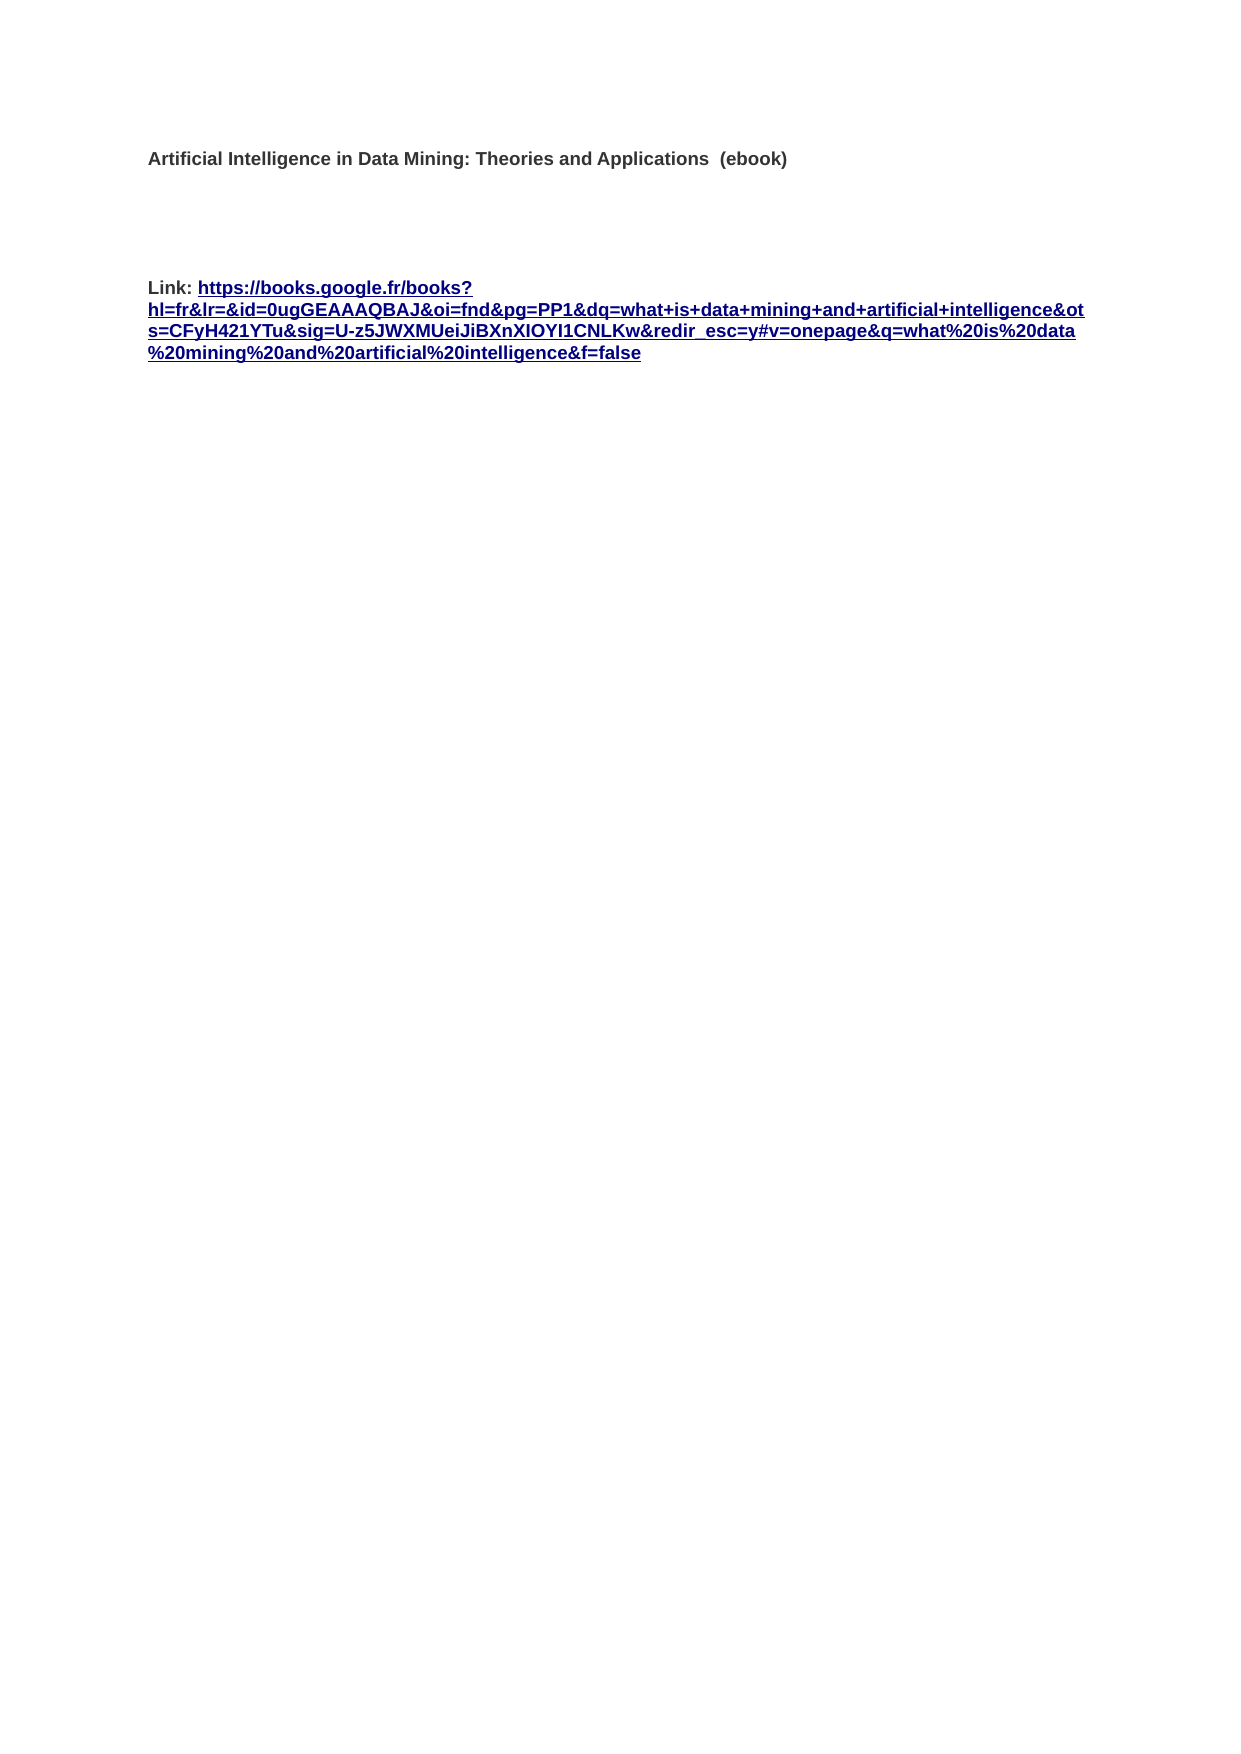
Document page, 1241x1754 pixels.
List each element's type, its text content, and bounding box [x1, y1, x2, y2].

subtitle Artificial Intelligence in Data Mining: Theories and Applications (ebook) [148, 148, 1093, 169]
subtitle Link: https://books.google.fr/books?hl=fr&lr=&id=0ugGEAAAQBAJ&oi=fnd&pg=PP1&dq=what+is+data+mining+and+artificial+intelligence&ots=CFyH421YTu&sig=U-z5JWXMUeiJiBXnXIOYI1CNLKw&redir_esc=y#v=onepage&q=what%20is%20data%20mining%20and%20artificial%20intelligence&f=false [148, 277, 1093, 363]
